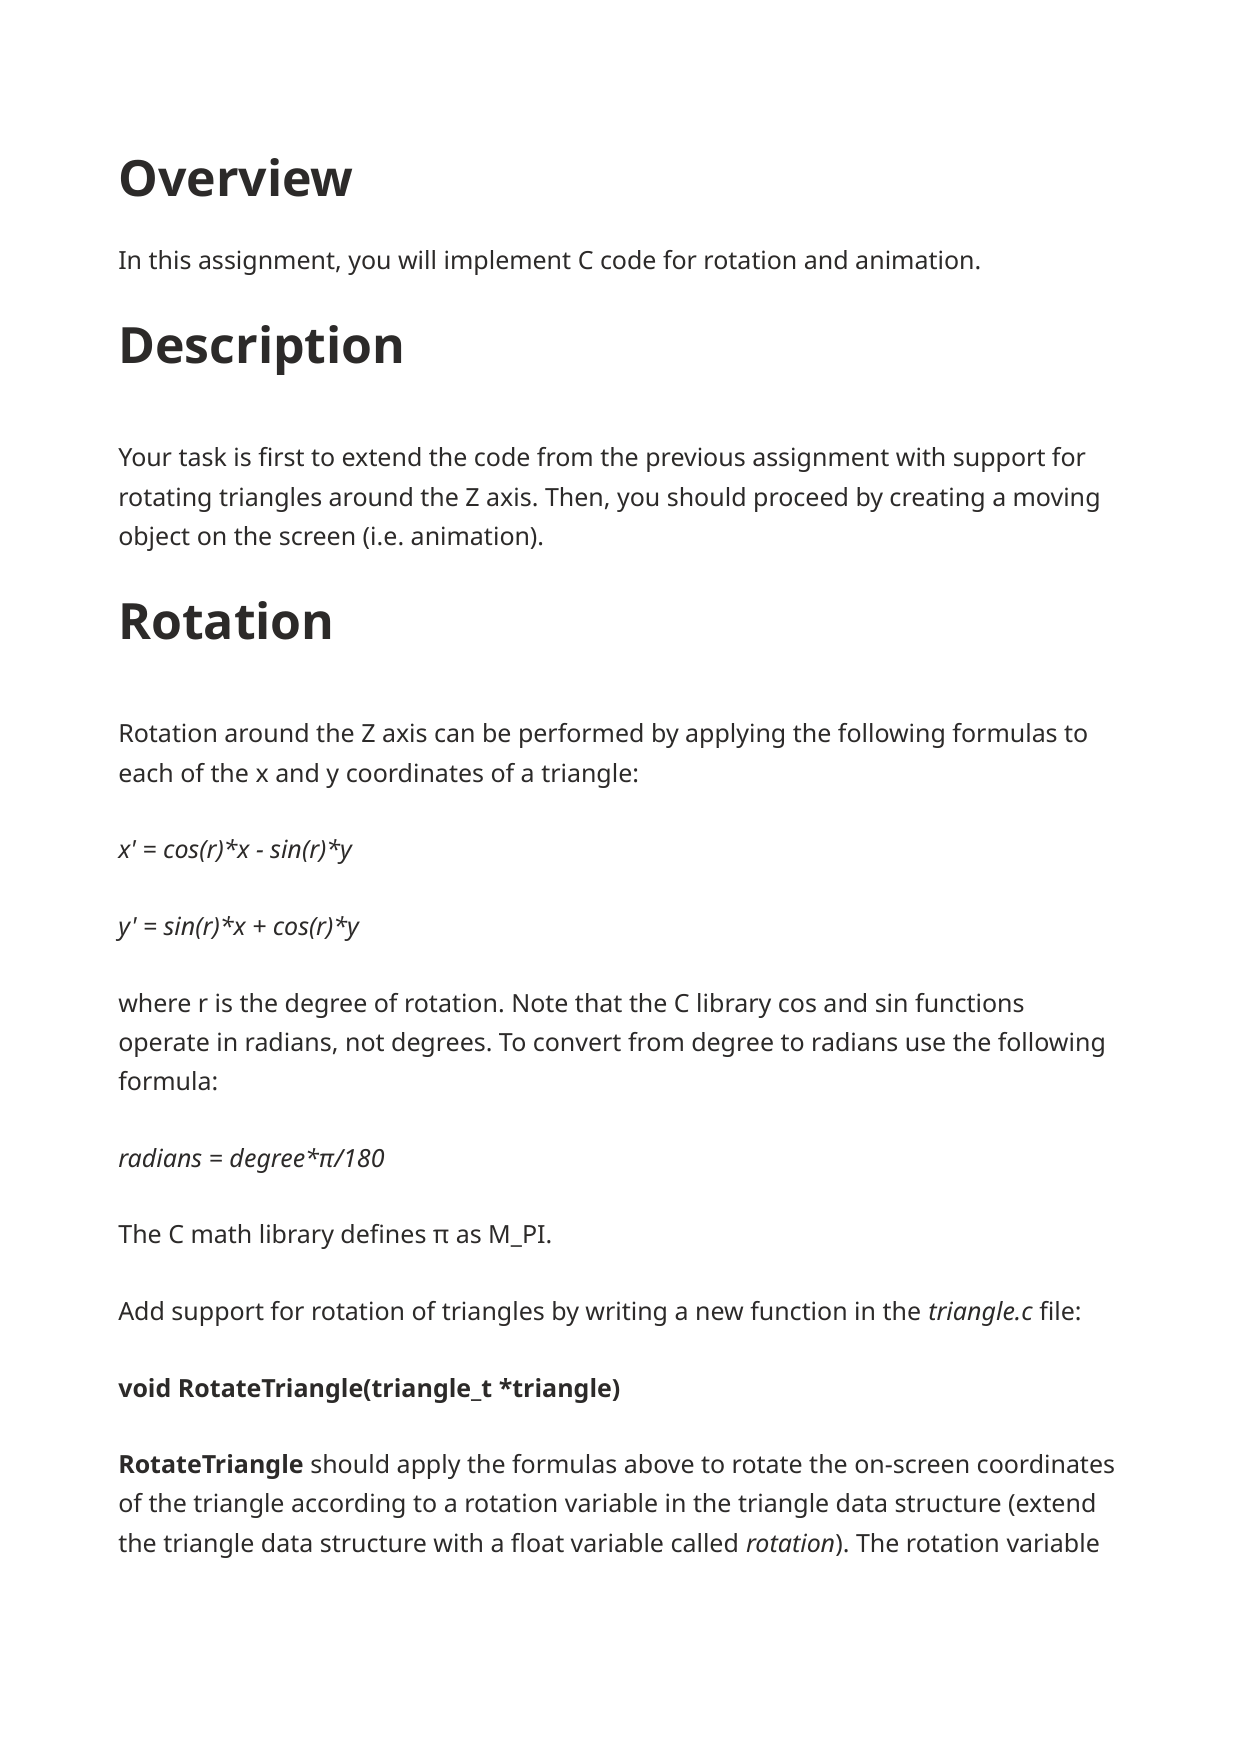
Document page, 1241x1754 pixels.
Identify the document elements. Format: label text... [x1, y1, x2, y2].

text x' = cos(r)*x - sin(r)*y [118, 832, 1122, 866]
text The C math library defines π as M_PI. [118, 1217, 1122, 1251]
text radians = degree*π/180 [118, 1140, 1122, 1174]
text void RotateTriangle(triangle_t *triangle) [118, 1370, 1122, 1404]
text Add support for rotation of triangles by writing a new function in the triangle.c file: [118, 1293, 1122, 1328]
subtitle Rotation [118, 586, 1122, 654]
subtitle Description [118, 310, 1122, 378]
text where r is the degree of rotation. Note that the C library cos and sin functions operate in radians, not degrees. To convert from degree to radians use the following formula: [118, 985, 1122, 1098]
text y' = sin(r)*x + cos(r)*y [118, 908, 1122, 943]
text In this assignment, you will implement C code for rotation and animation. [118, 242, 1122, 277]
text RotateTriangle should apply the formulas above to rotate the on-screen coordinates of the triangle according to a rotation variable in the triangle data structure (extend the triangle data structure with a float variable called rotation). The rotation variable [118, 1447, 1122, 1559]
subtitle Overview [118, 143, 1122, 211]
text Rotation around the Z axis can be performed by applying the following formulas to each of the x and y coordinates of a triangle: [118, 716, 1122, 789]
text Your task is first to extend the code from the previous assignment with support for rotating triangles around the Z axis. Then, you should proceed by creating a moving object on the screen (i.e. animation). [118, 440, 1122, 552]
